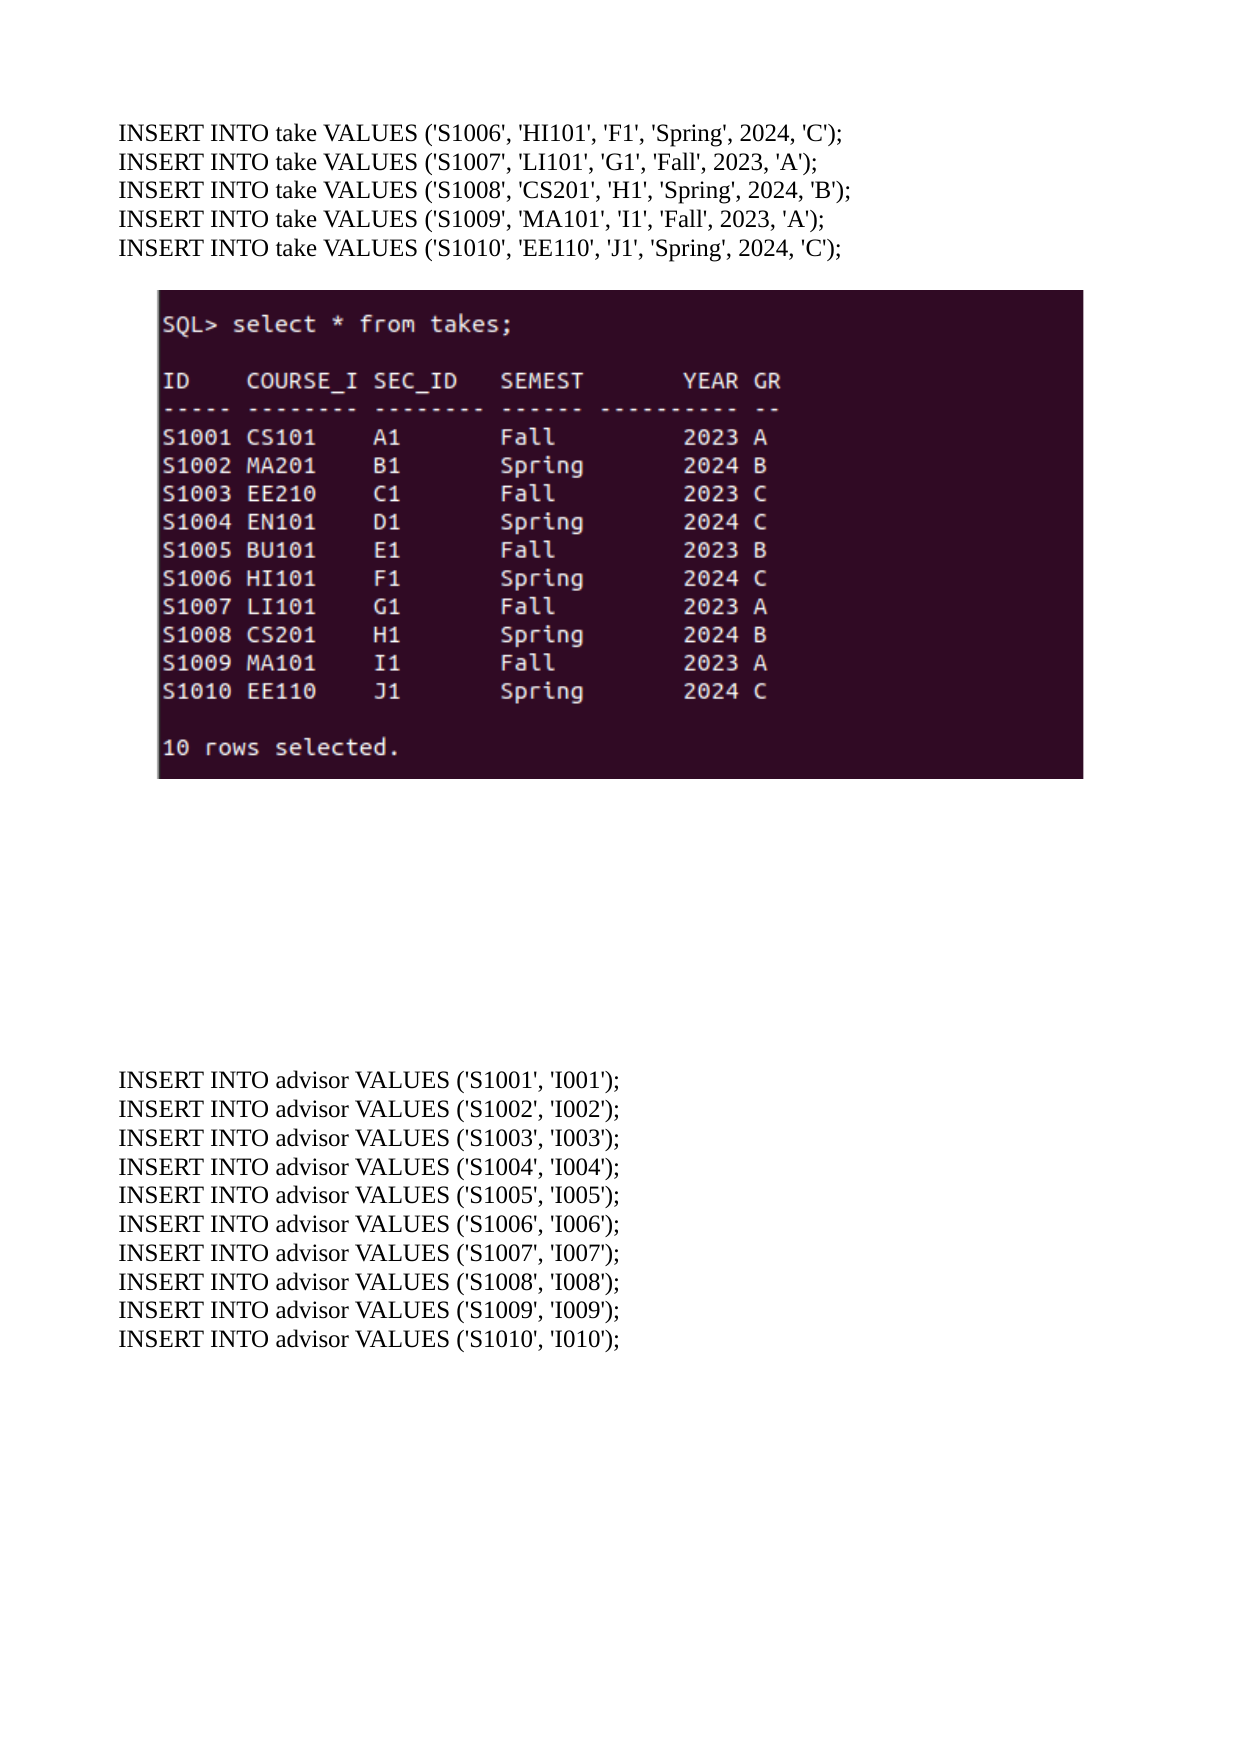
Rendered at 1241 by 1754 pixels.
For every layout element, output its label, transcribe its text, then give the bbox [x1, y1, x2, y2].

text INSERT INTO advisor VALUES ('S1009', 'I009'); [118, 1296, 1122, 1324]
text INSERT INTO advisor VALUES ('S1006', 'I006'); [118, 1209, 1122, 1238]
text INSERT INTO take VALUES ('S1010', 'EE110', 'J1', 'Spring', 2024, 'C'); [118, 233, 1122, 262]
text INSERT INTO advisor VALUES ('S1007', 'I007'); [118, 1238, 1122, 1267]
text INSERT INTO take VALUES ('S1008', 'CS201', 'H1', 'Spring', 2024, 'B'); [118, 176, 1122, 204]
text INSERT INTO take VALUES ('S1006', 'HI101', 'F1', 'Spring', 2024, 'C'); [118, 118, 1122, 147]
text INSERT INTO advisor VALUES ('S1001', 'I001'); [118, 1066, 1122, 1094]
text INSERT INTO advisor VALUES ('S1005', 'I005'); [118, 1181, 1122, 1209]
text INSERT INTO advisor VALUES ('S1008', 'I008'); [118, 1267, 1122, 1296]
text INSERT INTO take VALUES ('S1007', 'LI101', 'G1', 'Fall', 2023, 'A'); [118, 147, 1122, 176]
text INSERT INTO advisor VALUES ('S1010', 'I010'); [118, 1324, 1122, 1353]
text INSERT INTO advisor VALUES ('S1002', 'I002'); [118, 1094, 1122, 1123]
text INSERT INTO advisor VALUES ('S1004', 'I004'); [118, 1152, 1122, 1181]
picture [156, 290, 1084, 779]
text INSERT INTO advisor VALUES ('S1003', 'I003'); [118, 1123, 1122, 1152]
text INSERT INTO take VALUES ('S1009', 'MA101', 'I1', 'Fall', 2023, 'A'); [118, 204, 1122, 233]
